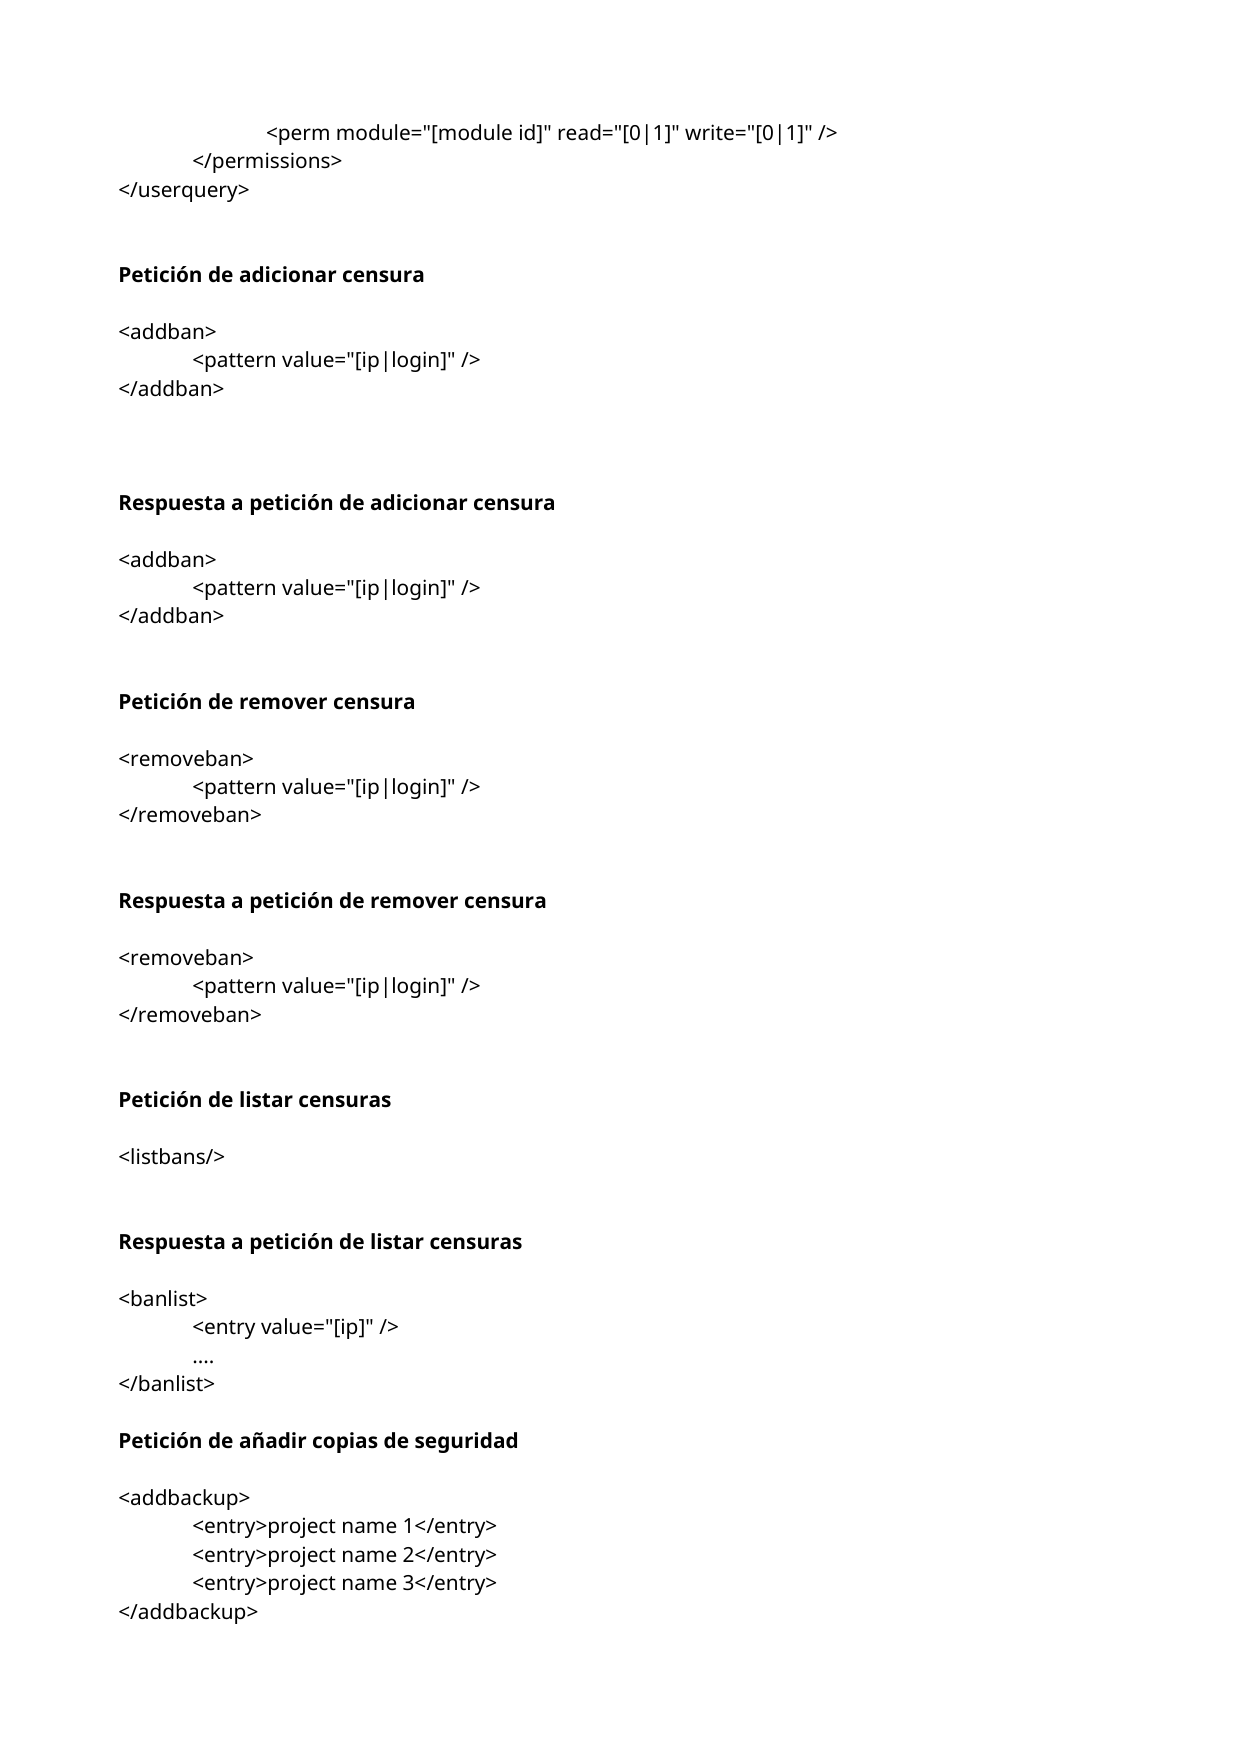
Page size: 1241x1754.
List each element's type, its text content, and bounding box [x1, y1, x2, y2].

text <pattern value="[ip|login]" /> [118, 772, 1122, 801]
text Petición de remover censura [118, 687, 1122, 715]
text Respuesta a petición de adicionar censura [118, 488, 1122, 516]
text Petición de listar censuras [118, 1085, 1122, 1113]
text <entry>project name 3</entry> [118, 1568, 1122, 1597]
text .... [118, 1341, 1122, 1369]
text <removeban> [118, 943, 1122, 971]
text </addban> [118, 374, 1122, 402]
text <addban> [118, 317, 1122, 346]
text <entry>project name 1</entry> [118, 1512, 1122, 1540]
text <pattern value="[ip|login]" /> [118, 573, 1122, 602]
text <banlist> [118, 1284, 1122, 1312]
text <pattern value="[ip|login]" /> [118, 971, 1122, 1000]
text Respuesta a petición de remover censura [118, 886, 1122, 914]
text Petición de añadir copias de seguridad [118, 1426, 1122, 1455]
text <addban> [118, 545, 1122, 573]
text </permissions> [118, 147, 1122, 175]
text </removeban> [118, 1000, 1122, 1028]
text </banlist> [118, 1369, 1122, 1398]
text </addban> [118, 602, 1122, 630]
text <listbans/> [118, 1142, 1122, 1170]
text <entry>project name 2</entry> [118, 1540, 1122, 1568]
text </addbackup> [118, 1597, 1122, 1625]
text <pattern value="[ip|login]" /> [118, 346, 1122, 374]
text <entry value="[ip]" /> [118, 1312, 1122, 1341]
text </userquery> [118, 175, 1122, 203]
text </removeban> [118, 801, 1122, 829]
text <addbackup> [118, 1483, 1122, 1512]
text <removeban> [118, 744, 1122, 772]
text Respuesta a petición de listar censuras [118, 1227, 1122, 1256]
text Petición de adicionar censura [118, 260, 1122, 289]
text <perm module="[module id]" read="[0|1]" write="[0|1]" /> [118, 118, 1122, 147]
